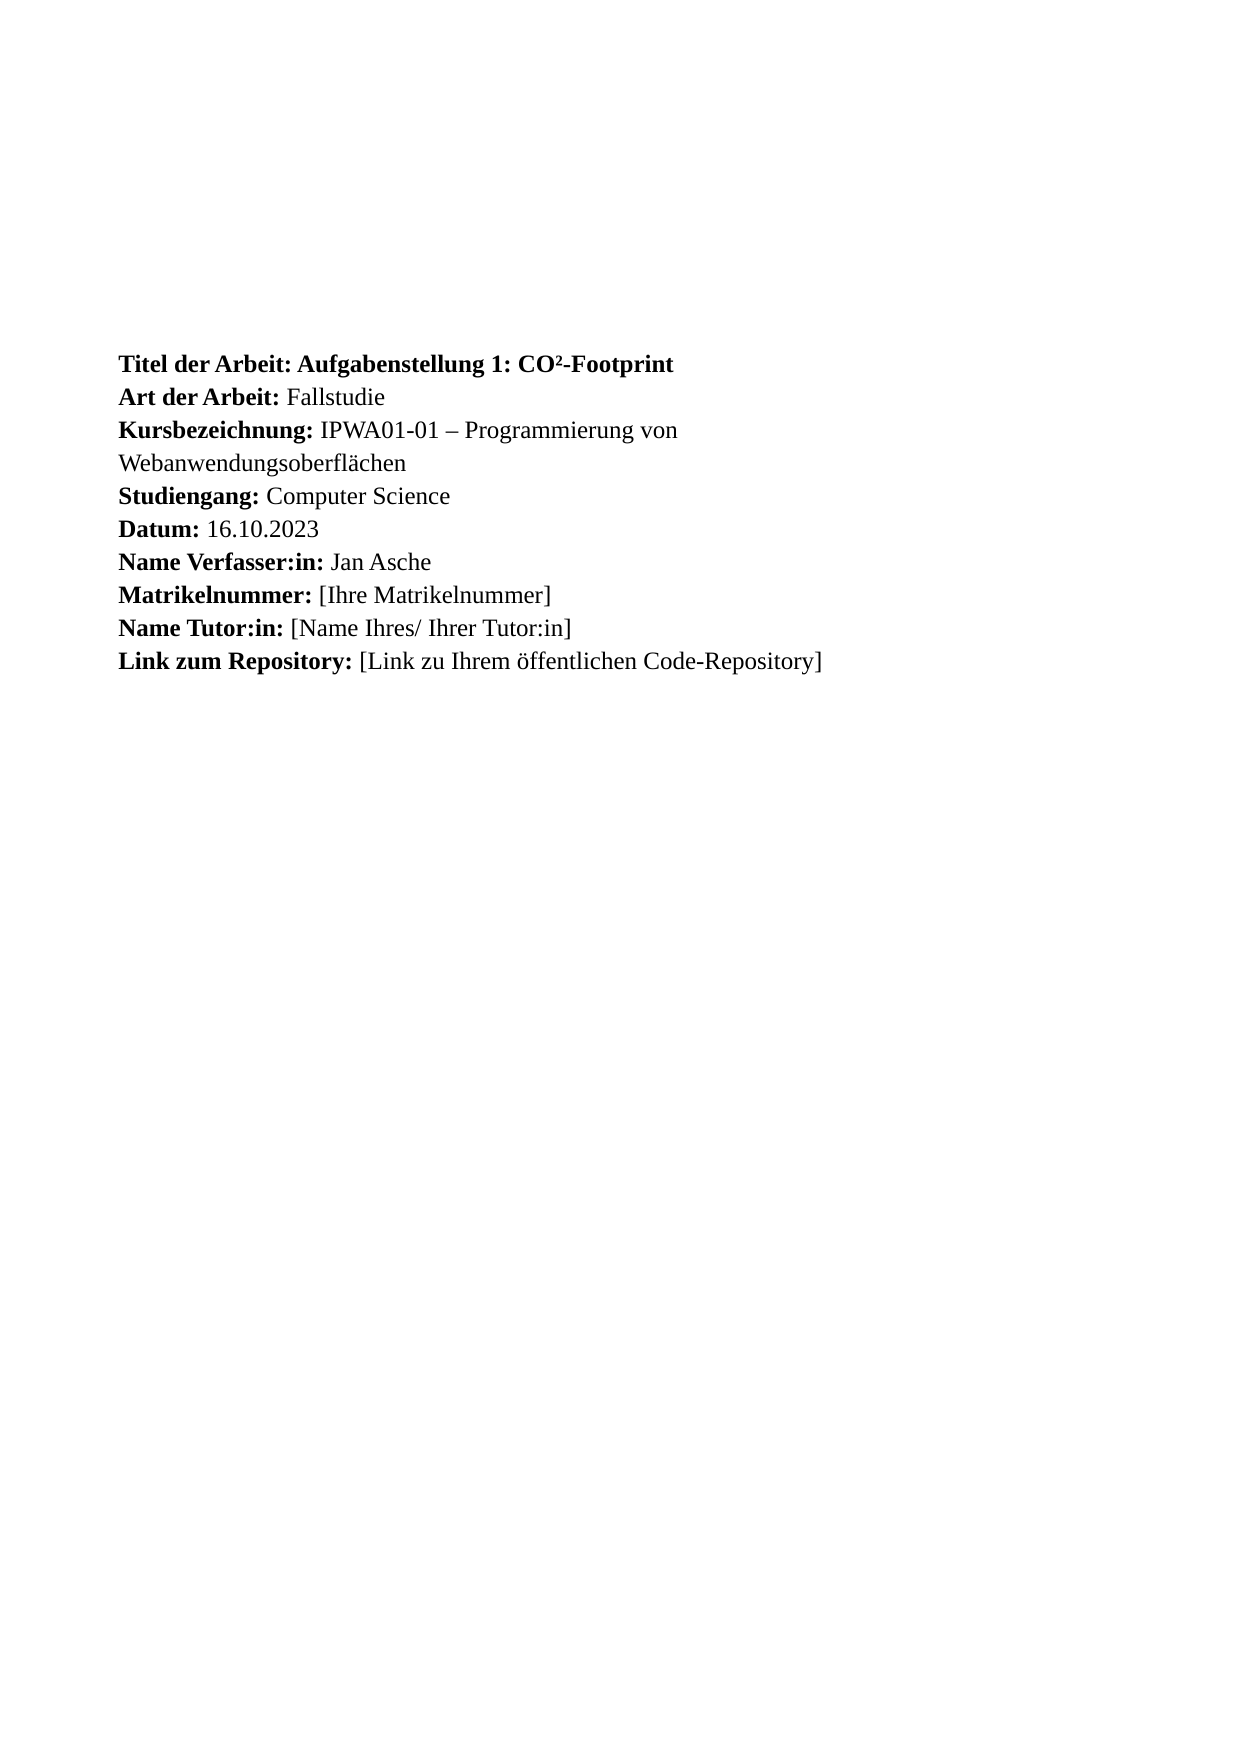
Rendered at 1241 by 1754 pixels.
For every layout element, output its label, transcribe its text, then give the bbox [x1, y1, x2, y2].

text Link zum Repository: [Link zu Ihrem öffentlichen Code-Repository] [118, 646, 1122, 675]
text Kursbezeichnung: IPWA01-01 – Programmierung von [118, 415, 1122, 444]
text Webanwendungsoberflächen [118, 448, 1122, 477]
text Datum: 16.10.2023 [118, 514, 1122, 543]
text Studiengang: Computer Science [118, 481, 1122, 510]
text Matrikelnummer: [Ihre Matrikelnummer] [118, 580, 1122, 609]
text Name Verfasser:in: Jan Asche [118, 547, 1122, 576]
text Art der Arbeit: Fallstudie [118, 382, 1122, 411]
text Name Tutor:in: [Name Ihres/ Ihrer Tutor:in] [118, 613, 1122, 642]
text Titel der Arbeit: Aufgabenstellung 1: CO²-Footprint [118, 349, 1122, 378]
